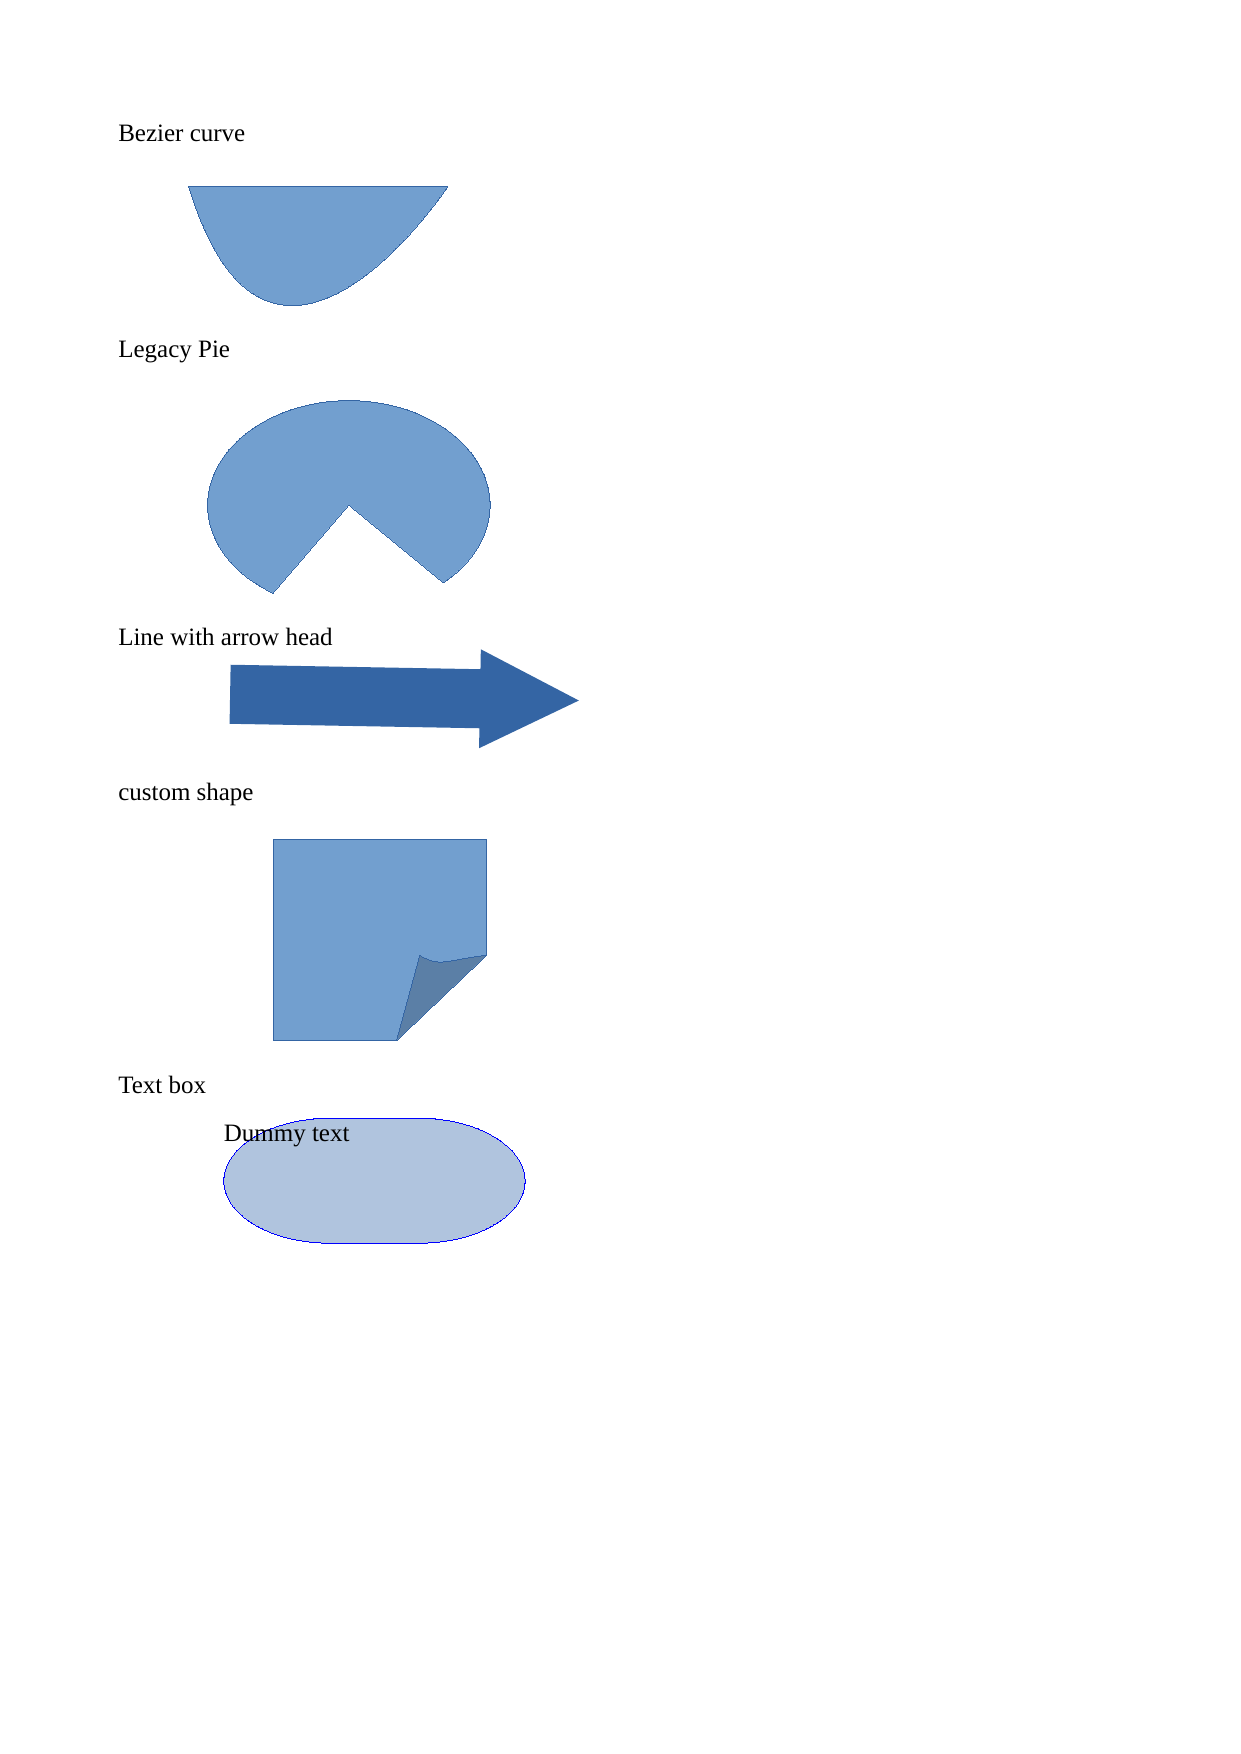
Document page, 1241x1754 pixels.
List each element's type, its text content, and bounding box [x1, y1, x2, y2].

text Bezier curve [118, 118, 1122, 147]
text Line with arrow head [118, 622, 1122, 651]
text Legacy Pie [118, 334, 1122, 363]
text custom shape [118, 777, 1122, 806]
text Text box [118, 1070, 1122, 1098]
